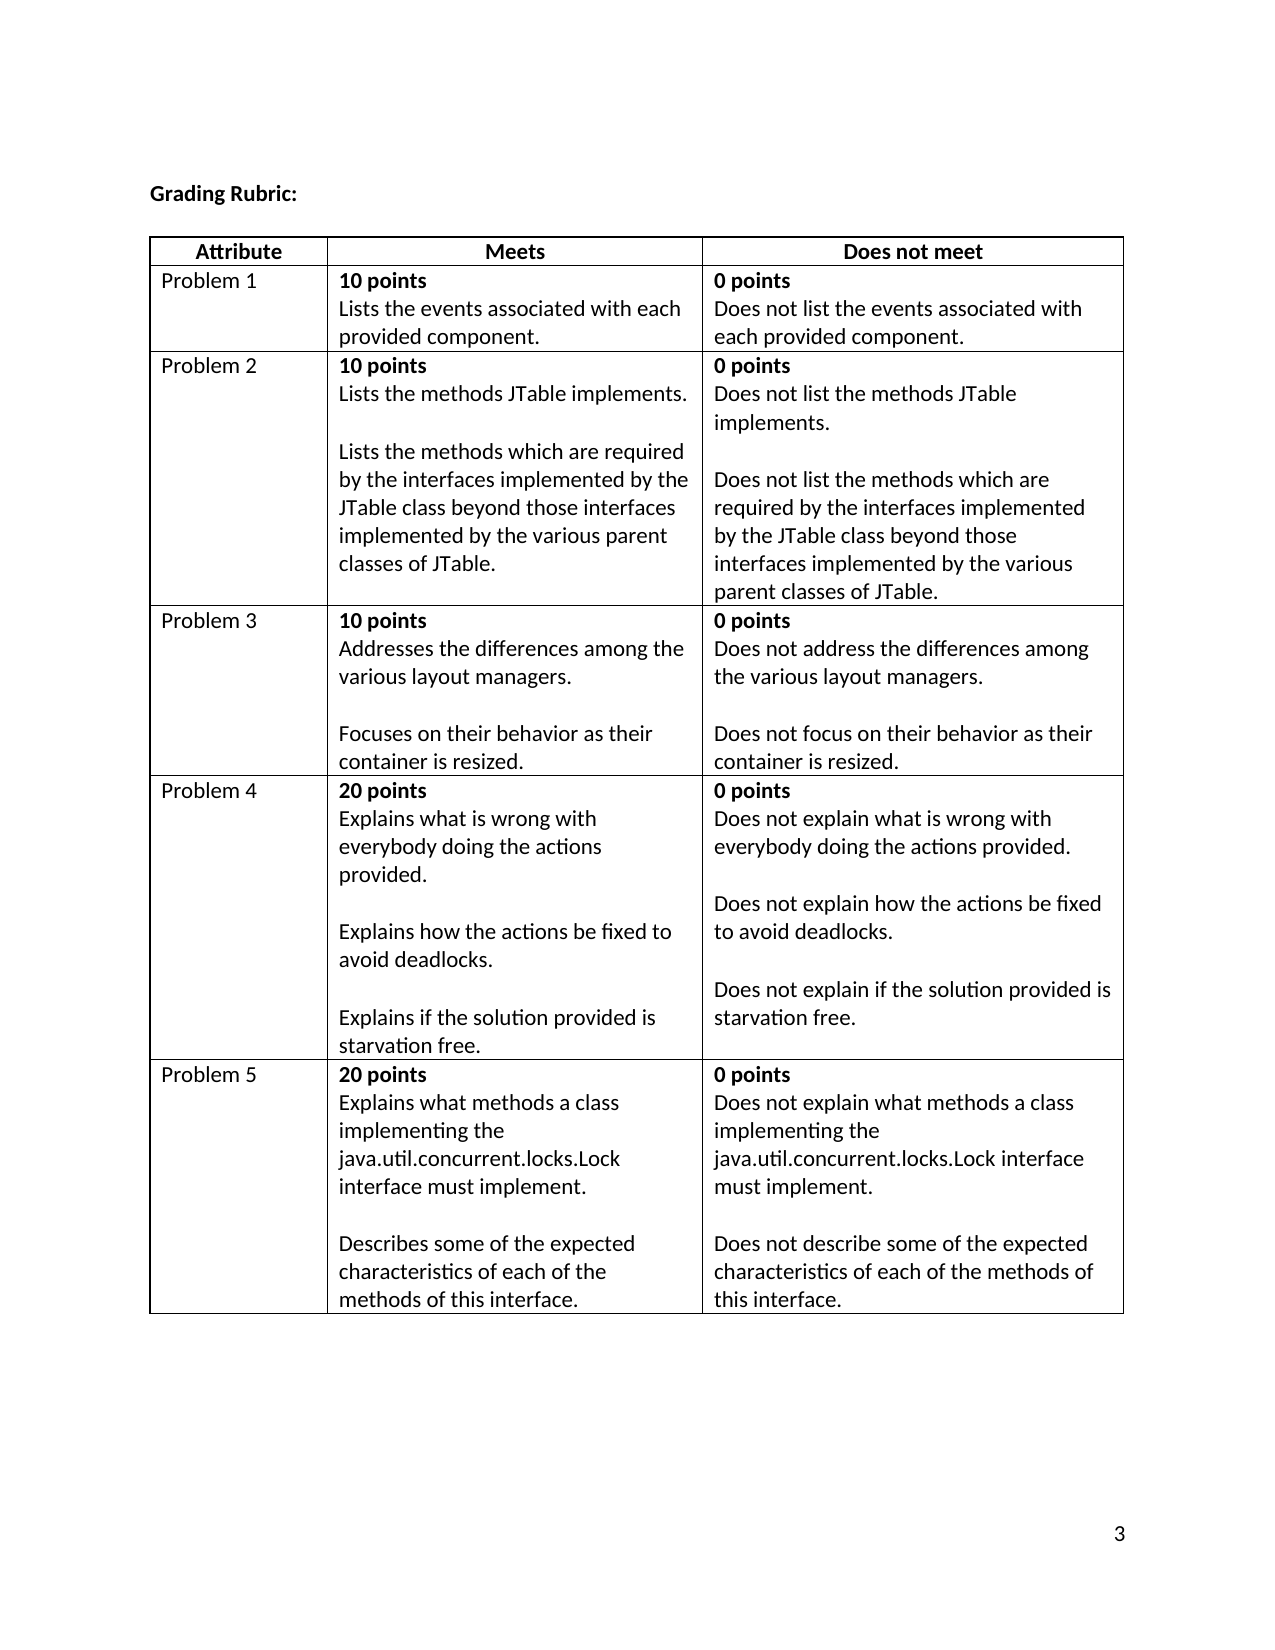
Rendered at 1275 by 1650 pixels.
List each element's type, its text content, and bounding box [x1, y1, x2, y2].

table_cell 0 points Does not explain what methods a class implementing the java.util.concurrent.locks.Lock interface must implement. Does not describe some of the expected characteristics of each of the methods of this interface. [703, 1060, 1123, 1313]
table_cell Problem 4 [151, 776, 327, 1059]
table_cell 0 points Does not list the events associated with each provided component. [703, 266, 1123, 351]
table_cell 20 points Explains what is wrong with everybody doing the actions provided. Explains how the actions be fixed to avoid deadlocks. Explains if the solution provided is starvation free. [328, 776, 702, 1059]
table_cell Problem 5 [151, 1060, 327, 1313]
table_cell Problem 2 [151, 352, 327, 605]
table_cell Problem 3 [151, 606, 327, 775]
table_cell 20 points Explains what methods a class implementing the java.util.concurrent.locks.Lock interface must implement. Describes some of the expected characteristics of each of the methods of this interface. [328, 1060, 702, 1313]
table_header Does not meet [703, 238, 1123, 265]
table_cell 10 points Lists the events associated with each provided component. [328, 266, 702, 351]
table_cell 0 points Does not list the methods JTable implements. Does not list the methods which are required by the interfaces implemented by the JTable class beyond those interfaces implemented by the various parent classes of JTable. [703, 352, 1123, 605]
table_cell 10 points Lists the methods JTable implements. Lists the methods which are required by the interfaces implemented by the JTable class beyond those interfaces implemented by the various parent classes of JTable. [328, 352, 702, 605]
table_header Meets [328, 238, 702, 265]
table_cell 0 points Does not explain what is wrong with everybody doing the actions provided. Does not explain how the actions be fixed to avoid deadlocks. Does not explain if the solution provided is starvation free. [703, 776, 1123, 1059]
table_header Attribute [151, 238, 327, 265]
text Grading Rubric: [150, 179, 1125, 207]
table_cell Problem 1 [151, 266, 327, 351]
table_cell 0 points Does not address the differences among the various layout managers. Does not focus on their behavior as their container is resized. [703, 606, 1123, 775]
table_cell 10 points Addresses the differences among the various layout managers. Focuses on their behavior as their container is resized. [328, 606, 702, 775]
